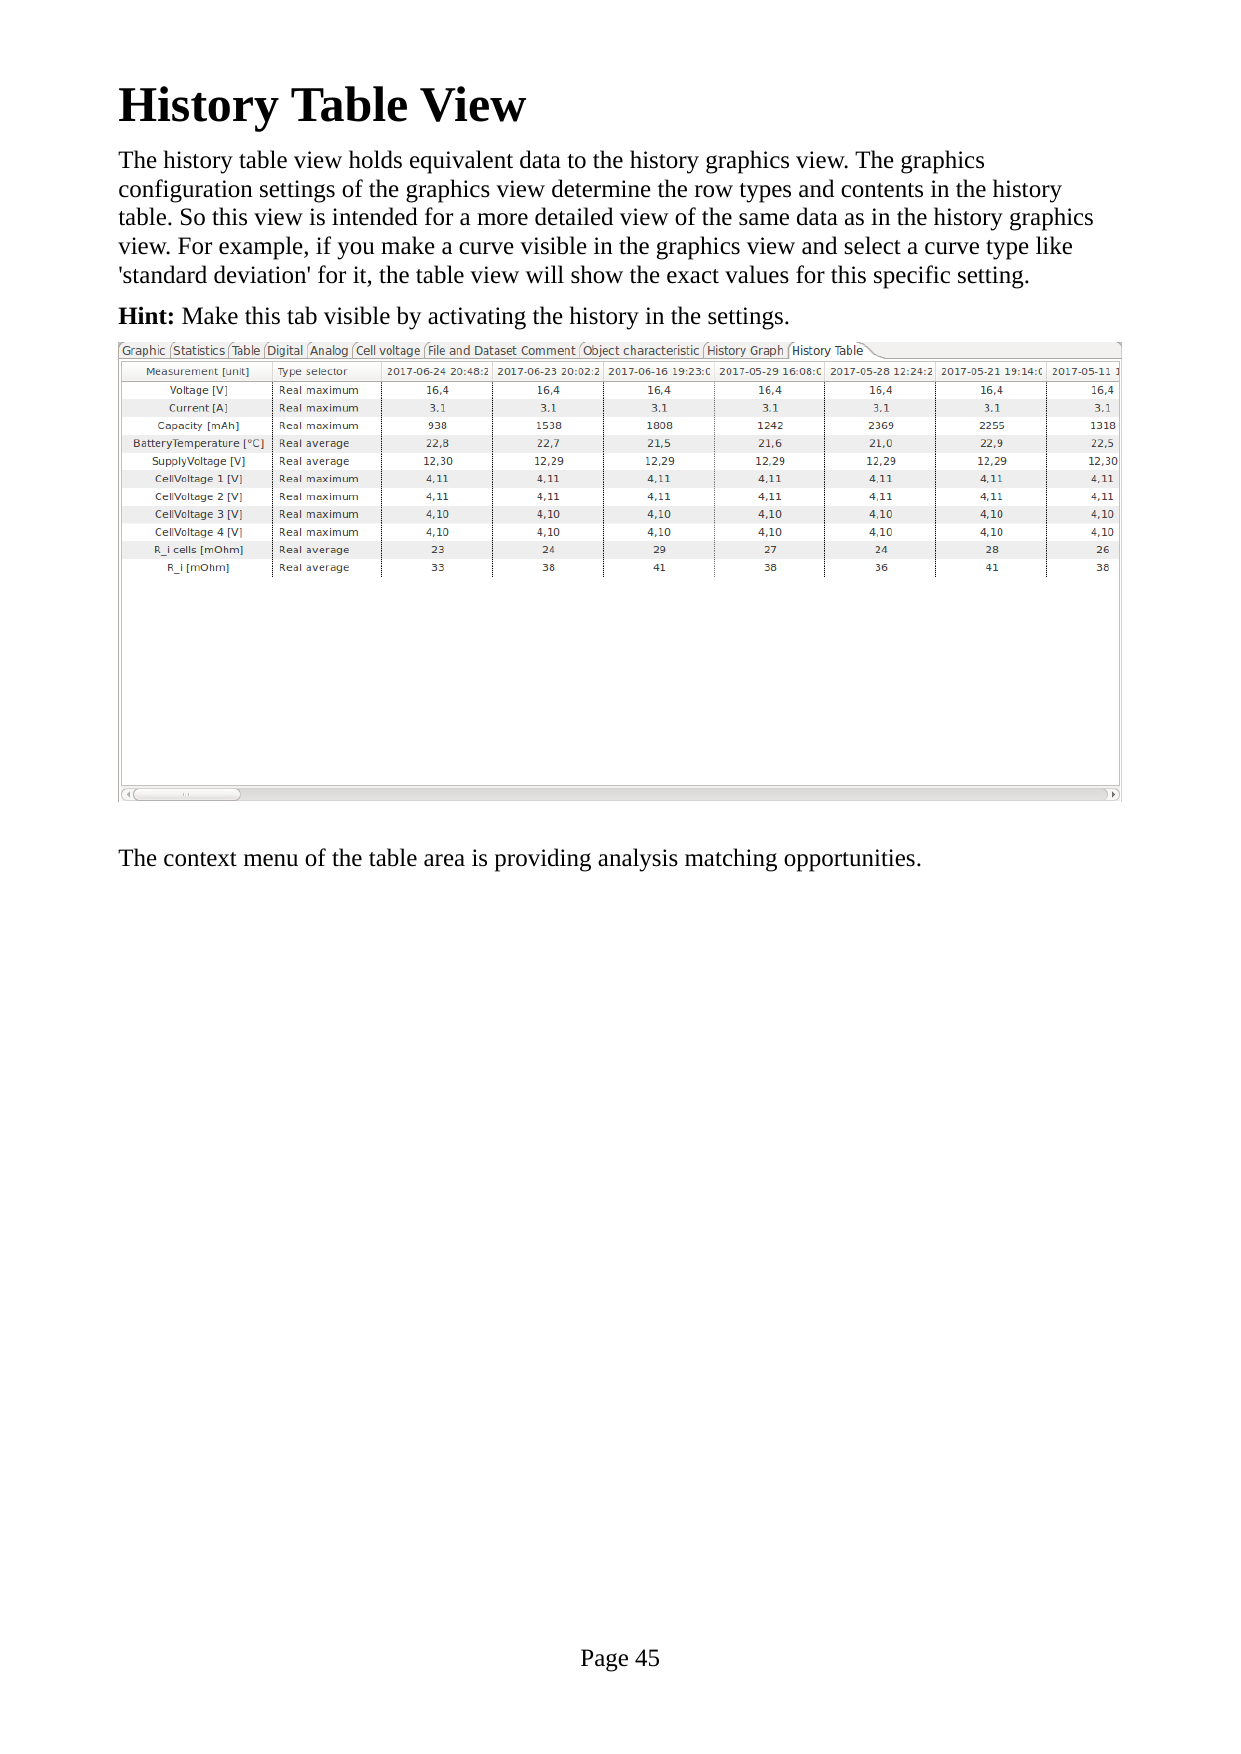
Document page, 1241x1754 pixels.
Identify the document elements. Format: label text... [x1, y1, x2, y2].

text The history table view holds equivalent data to the history graphics view. The graphics configuration settings of the graphics view determine the row types and contents in the history table. So this view is intended for a more detailed view of the same data as in the history graphics view. For example, if you make a curve visible in the graphics view and select a curve type like 'standard deviation' for it, the table view will show the exact values for this specific setting. [118, 145, 1122, 289]
subtitle History Table View [118, 75, 1122, 132]
text Hint: Make this tab visible by activating the history in the settings. [118, 301, 1122, 330]
picture [118, 342, 1122, 802]
text The context menu of the table area is providing analysis matching opportunities. [118, 843, 1122, 872]
